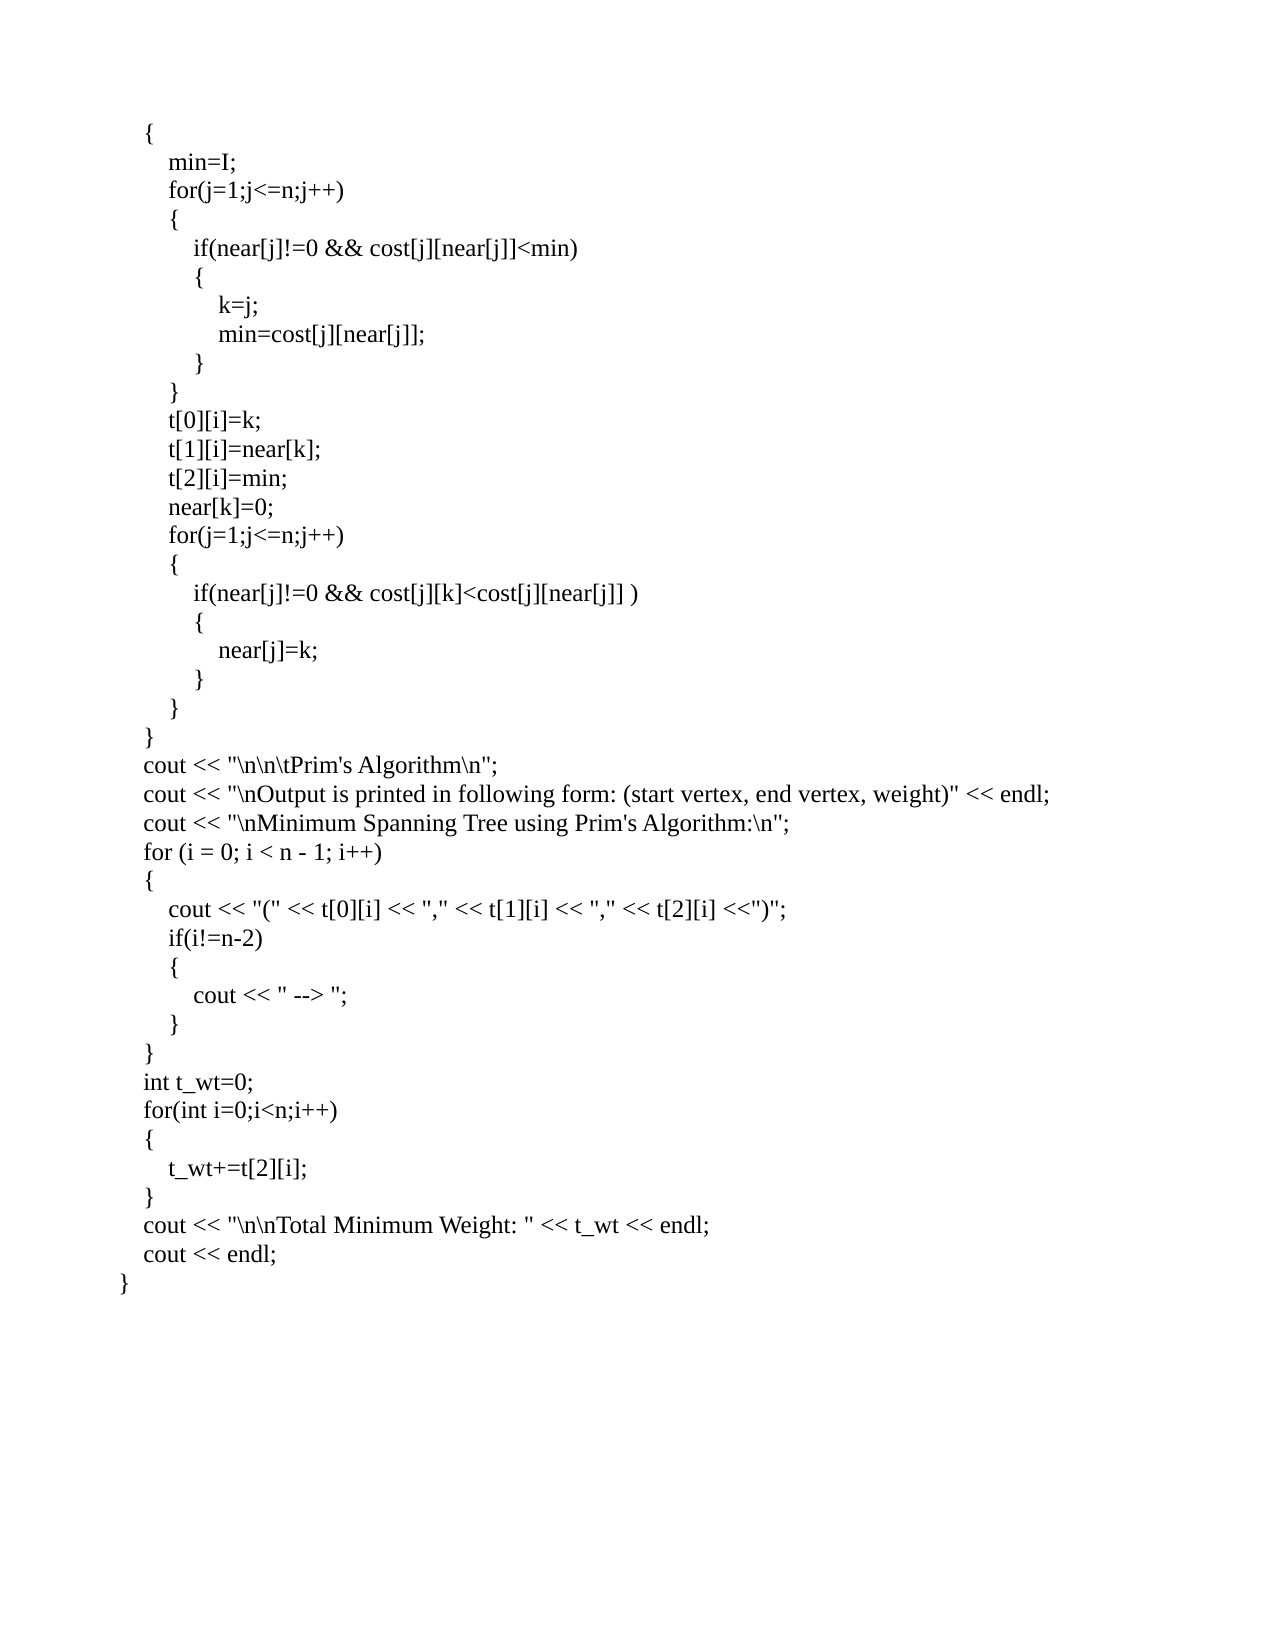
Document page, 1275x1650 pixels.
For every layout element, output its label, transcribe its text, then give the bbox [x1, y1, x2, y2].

text t[2][i]=min; [118, 463, 1157, 492]
text } [118, 722, 1157, 751]
text cout << "\n\nTotal Minimum Weight: " << t_wt << endl; [118, 1211, 1157, 1239]
text } [118, 377, 1157, 406]
text } [118, 664, 1157, 693]
text } [118, 1038, 1157, 1067]
text for(j=1;j<=n;j++) [118, 176, 1157, 204]
text t_wt+=t[2][i]; [118, 1153, 1157, 1182]
text } [118, 348, 1157, 377]
text { [118, 204, 1157, 233]
text cout << endl; [118, 1239, 1157, 1268]
text } [118, 693, 1157, 722]
text for(int i=0;i<n;i++) [118, 1096, 1157, 1124]
text { [118, 549, 1157, 578]
text } [118, 1009, 1157, 1038]
text t[1][i]=near[k]; [118, 434, 1157, 463]
text } [118, 1268, 1157, 1297]
text min=I; [118, 147, 1157, 176]
text k=j; [118, 291, 1157, 319]
text cout << "(" << t[0][i] << "," << t[1][i] << "," << t[2][i] <<")"; [118, 894, 1157, 923]
text { [118, 262, 1157, 291]
text near[j]=k; [118, 636, 1157, 664]
text min=cost[j][near[j]]; [118, 319, 1157, 348]
text if(near[j]!=0 && cost[j][near[j]]<min) [118, 233, 1157, 262]
text if(near[j]!=0 && cost[j][k]<cost[j][near[j]] ) [118, 578, 1157, 607]
text cout << "\nMinimum Spanning Tree using Prim's Algorithm:\n"; [118, 808, 1157, 837]
text { [118, 607, 1157, 636]
text } [118, 1182, 1157, 1211]
text if(i!=n-2) [118, 923, 1157, 952]
text cout << "\nOutput is printed in following form: (start vertex, end vertex, weight)" << endl; [118, 779, 1157, 808]
text int t_wt=0; [118, 1067, 1157, 1096]
text { [118, 118, 1157, 147]
text { [118, 952, 1157, 981]
text for (i = 0; i < n - 1; i++) [118, 837, 1157, 866]
text cout << " --> "; [118, 981, 1157, 1009]
text t[0][i]=k; [118, 406, 1157, 434]
text cout << "\n\n\tPrim's Algorithm\n"; [118, 751, 1157, 779]
text { [118, 1124, 1157, 1153]
text near[k]=0; [118, 492, 1157, 521]
text for(j=1;j<=n;j++) [118, 521, 1157, 549]
text { [118, 866, 1157, 894]
